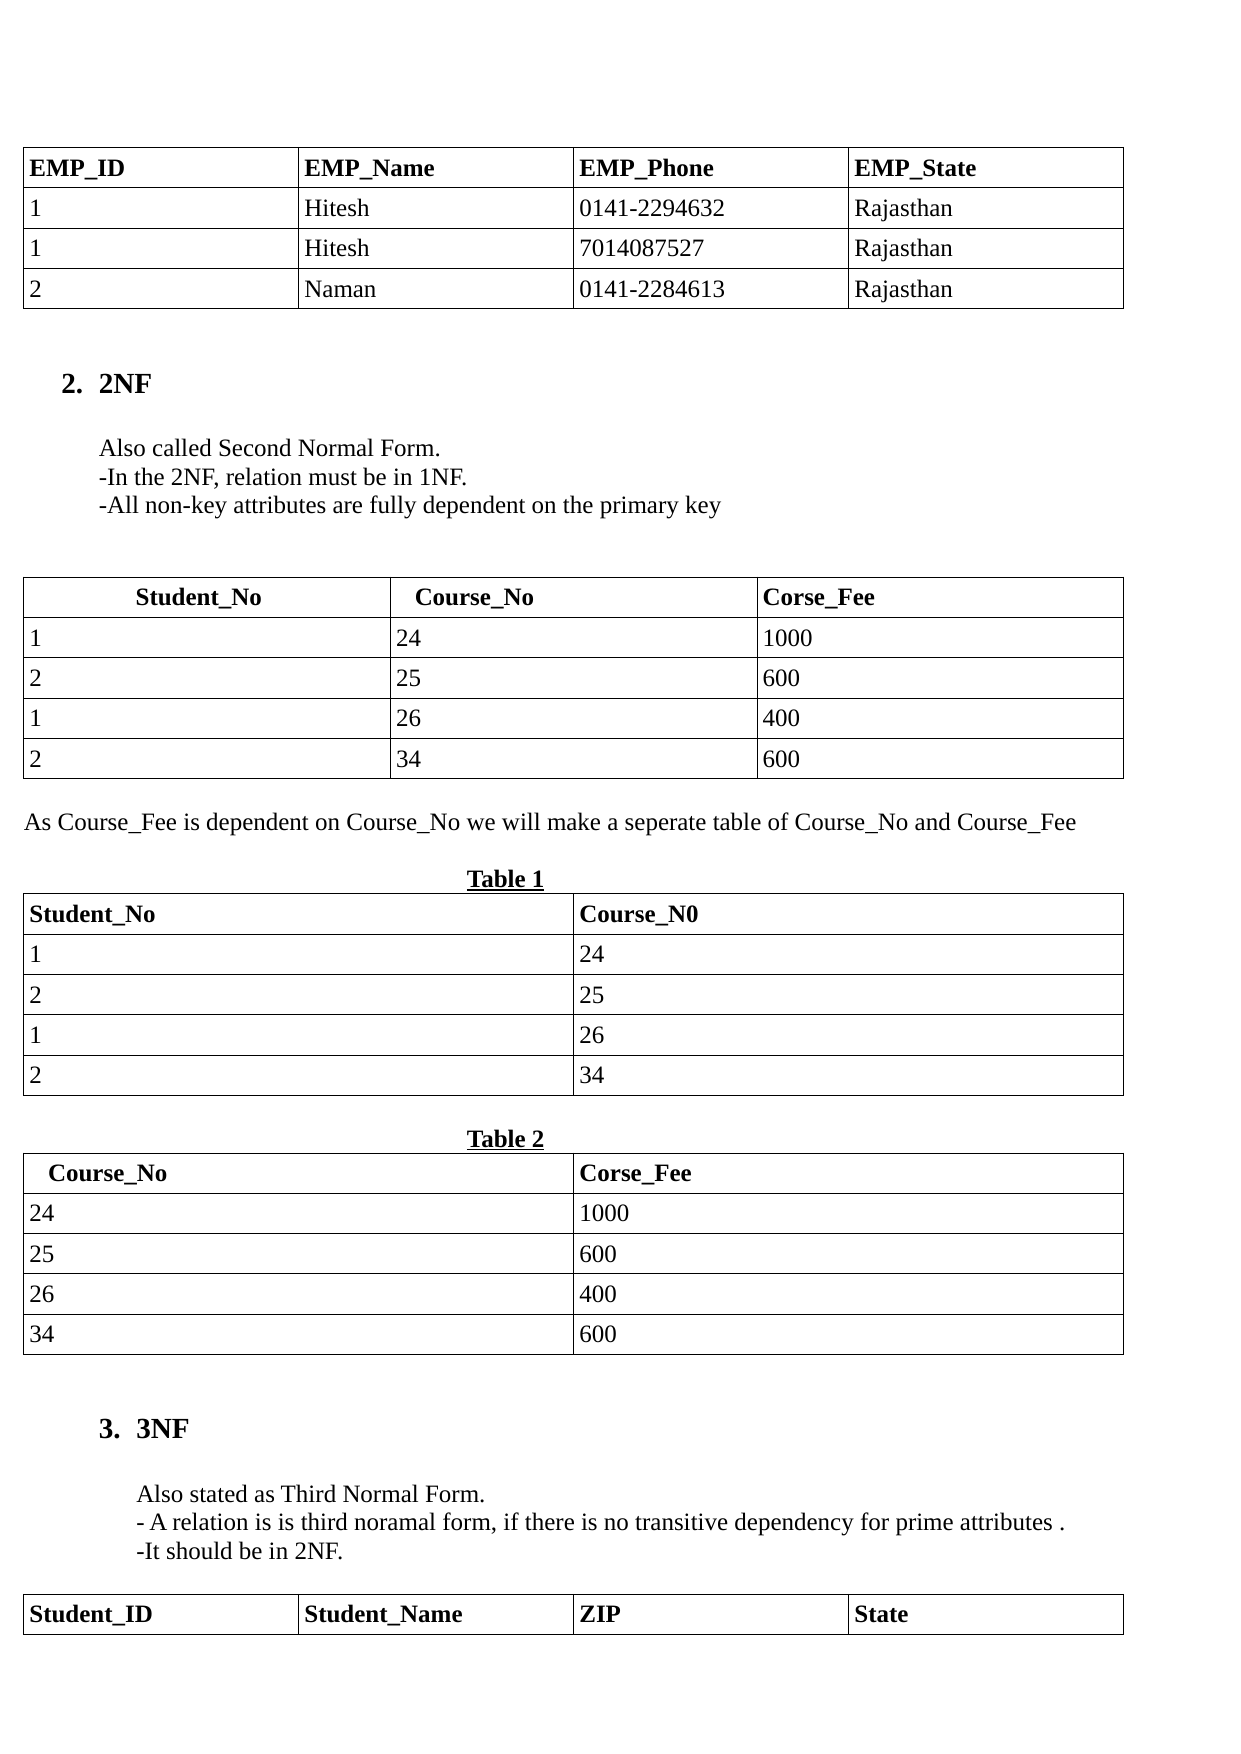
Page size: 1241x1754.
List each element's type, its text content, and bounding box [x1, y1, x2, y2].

table_cell 0141-2284613 [574, 269, 848, 308]
list -In the 2NF, relation must be in 1NF. [61, 462, 1123, 490]
table_cell 7014087527 [574, 229, 848, 268]
table_header Corse_Fee [758, 578, 1123, 617]
table_cell Hitesh [299, 188, 573, 227]
table_cell 0141-2294632 [574, 188, 848, 227]
table_cell 25 [391, 658, 757, 697]
list -All non-key attributes are fully dependent on the primary key [61, 490, 1123, 519]
table_header Student_No [24, 894, 573, 933]
table_header EMP_ID [24, 148, 298, 187]
table_cell 2 [24, 658, 390, 697]
text Table 1 [23, 864, 1123, 893]
table_cell 1 [24, 618, 390, 657]
table_header ZIP [574, 1595, 848, 1634]
table_cell 600 [574, 1315, 1123, 1354]
table_cell 2 [24, 975, 573, 1014]
table_cell 400 [758, 699, 1123, 738]
table_cell 24 [574, 935, 1123, 974]
text As Course_Fee is dependent on Course_No we will make a seperate table of Course_No and Course_Fee [23, 807, 1123, 836]
table_header Corse_Fee [574, 1154, 1123, 1193]
table_cell Naman [299, 269, 573, 308]
table_cell 1000 [574, 1194, 1123, 1233]
table_cell Rajasthan [849, 269, 1123, 308]
table_header Course_No [24, 1154, 573, 1193]
table_cell 34 [24, 1315, 573, 1354]
table_cell 25 [574, 975, 1123, 1014]
table_cell Rajasthan [849, 188, 1123, 227]
table_cell 400 [574, 1274, 1123, 1314]
table_cell 2 [24, 1056, 573, 1095]
table_cell 2 [24, 739, 390, 778]
list Also called Second Normal Form. [61, 433, 1123, 462]
table_cell 600 [574, 1234, 1123, 1273]
table_header EMP_Name [299, 148, 573, 187]
list Also stated as Third Normal Form. [98, 1479, 1123, 1507]
table_cell 25 [24, 1234, 573, 1273]
list 3NF [98, 1412, 1123, 1445]
table_cell Rajasthan [849, 229, 1123, 268]
table_cell 24 [24, 1194, 573, 1233]
list - A relation is is third noramal form, if there is no transitive dependency for prime attributes . [98, 1507, 1123, 1536]
table_cell 1000 [758, 618, 1123, 657]
table_header EMP_Phone [574, 148, 848, 187]
table_cell 34 [574, 1056, 1123, 1095]
table_cell 1 [24, 699, 390, 738]
table_cell 26 [24, 1274, 573, 1314]
text Table 2 [23, 1124, 1123, 1152]
table_header State [849, 1595, 1123, 1634]
table_header Course_N0 [574, 894, 1123, 933]
table_header Student_No [24, 578, 390, 617]
list -It should be in 2NF. [98, 1536, 1123, 1565]
table_cell 600 [758, 658, 1123, 697]
table_cell 26 [574, 1015, 1123, 1054]
table_cell 24 [391, 618, 757, 657]
table_cell 600 [758, 739, 1123, 778]
table_cell 2 [24, 269, 298, 308]
table_header Course_No [391, 578, 757, 617]
table_cell 1 [24, 1015, 573, 1054]
table_cell 1 [24, 188, 298, 227]
table_cell 1 [24, 229, 298, 268]
table_cell 1 [24, 935, 573, 974]
table_cell 34 [391, 739, 757, 778]
table_header Student_ID [24, 1595, 298, 1634]
table_cell Hitesh [299, 229, 573, 268]
table_header EMP_State [849, 148, 1123, 187]
table_cell 26 [391, 699, 757, 738]
table_header Student_Name [299, 1595, 573, 1634]
list 2NF [61, 366, 1123, 399]
